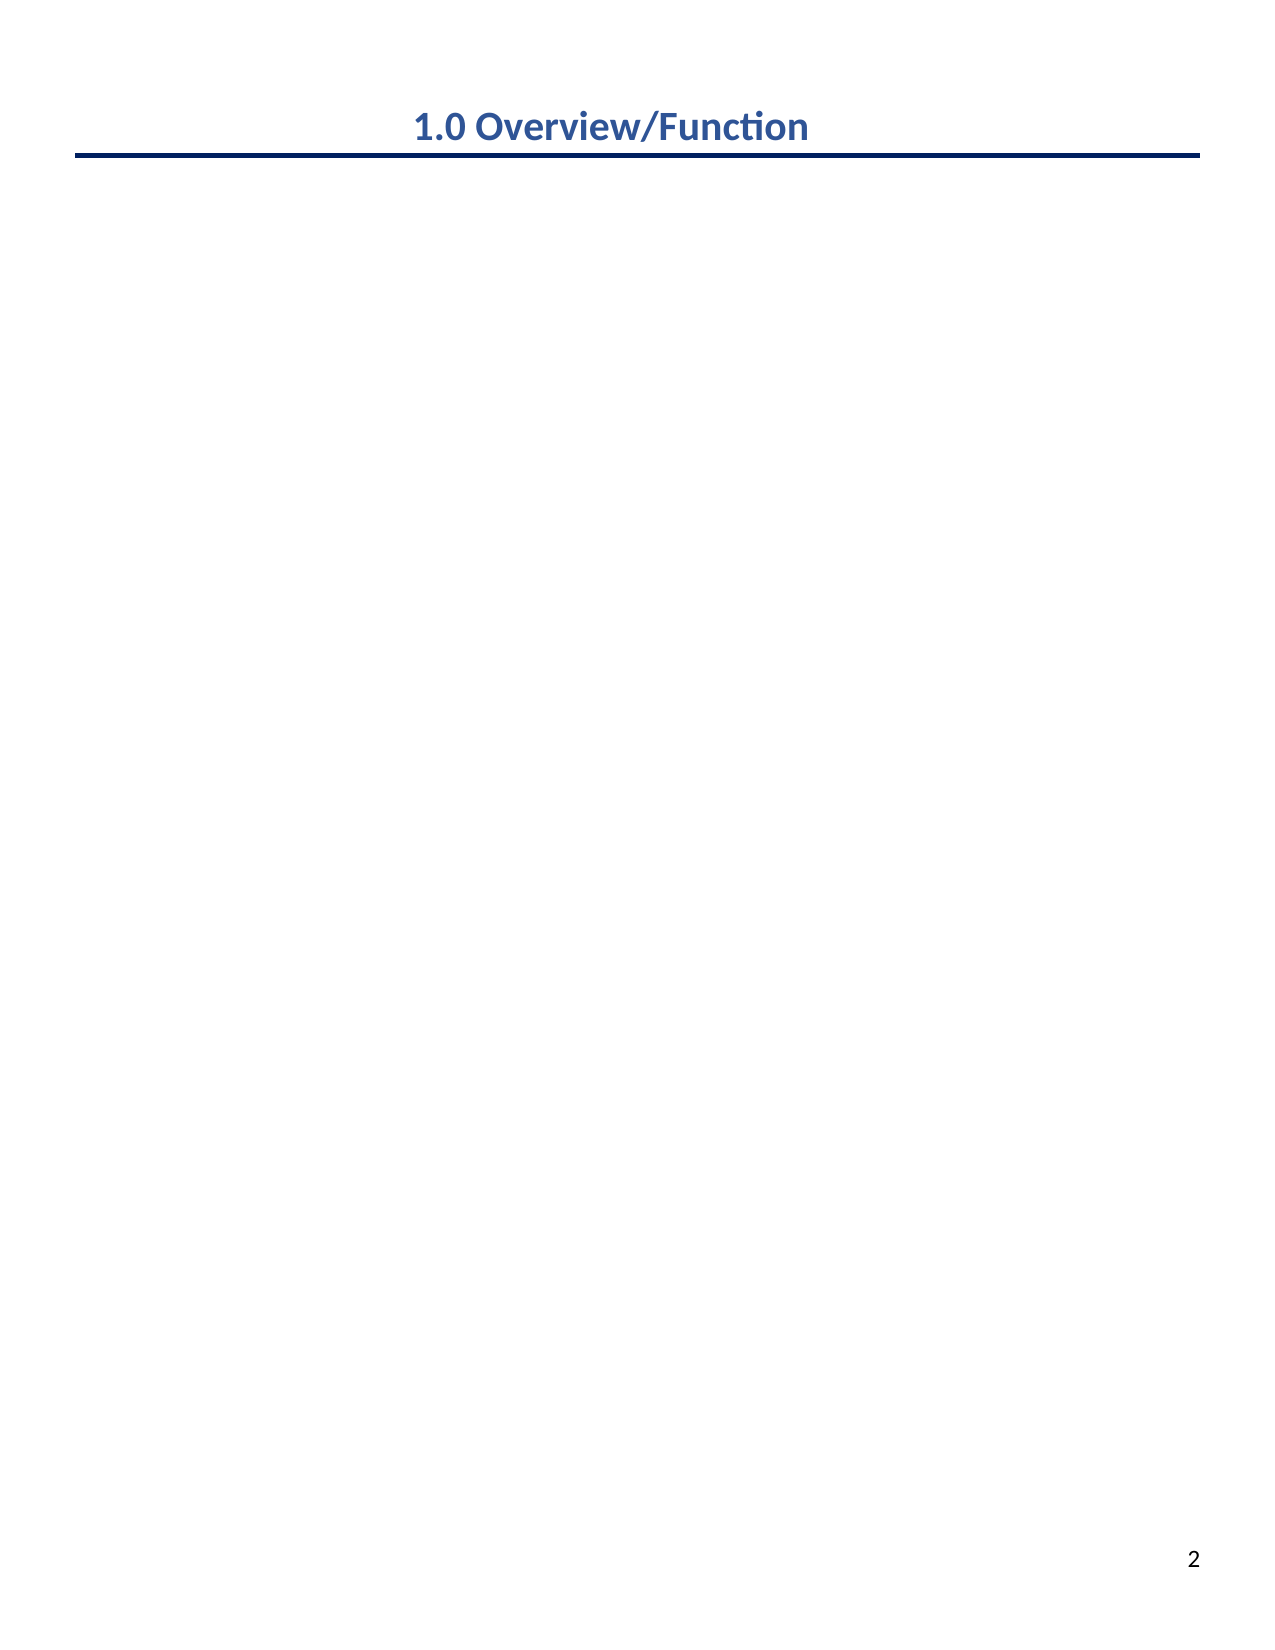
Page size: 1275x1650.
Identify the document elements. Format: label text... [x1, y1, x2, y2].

subtitle 1.0 Overview/Function [75, 100, 1200, 153]
